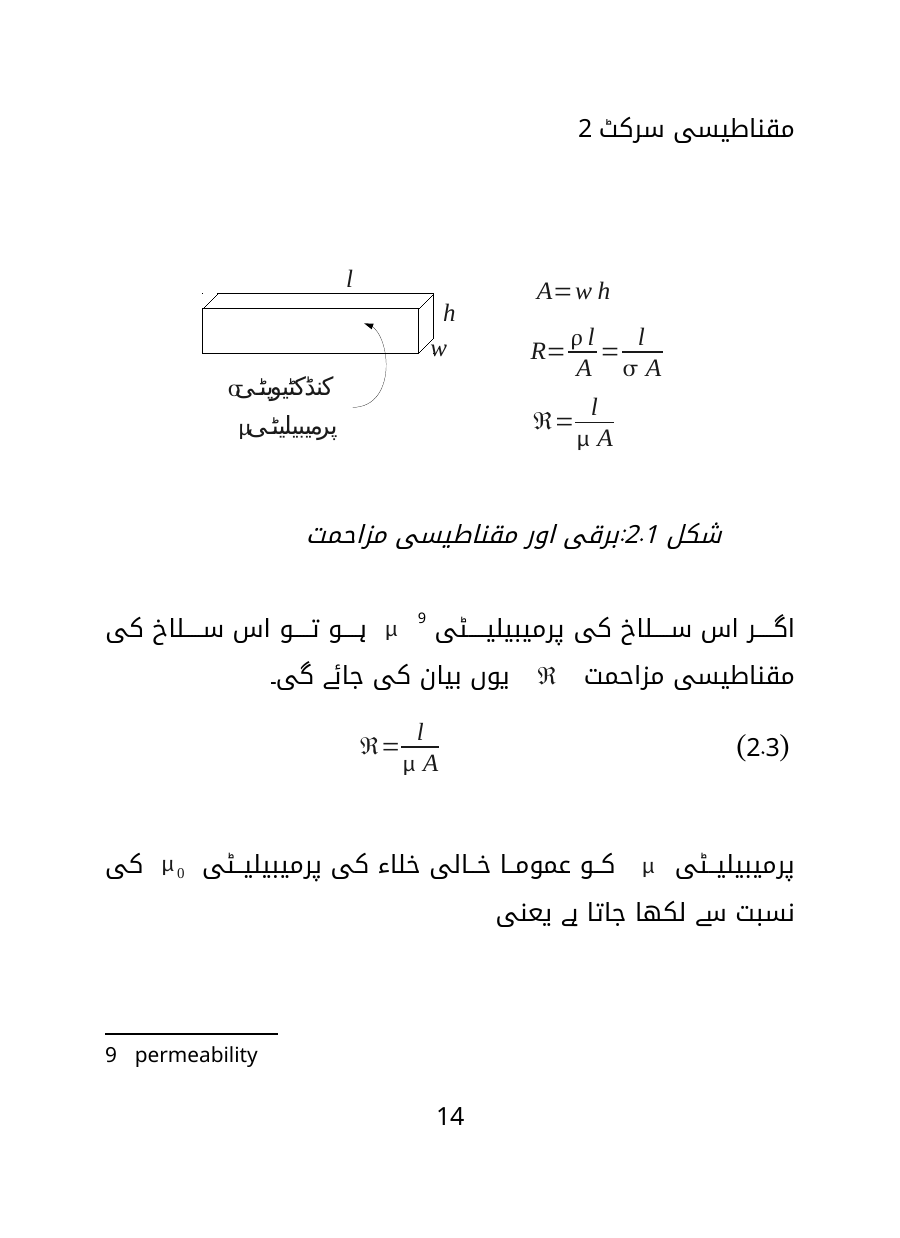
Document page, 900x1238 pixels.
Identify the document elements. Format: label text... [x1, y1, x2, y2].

text پرمیبیلیٹی کو عموما خالی خلاء کی پرمیبیلیٹیکی نسبت سے لکھا جاتا ہے یعنی [105, 842, 795, 937]
table_header [105, 713, 686, 795]
table_header (2.3) [686, 713, 795, 795]
text شکل 2.1:برقی اور مقناطیسی مزاحمت [179, 195, 721, 559]
text اگر اس سلاخ کی پرمیبیلیٹی ہو تو اس سلاخ کی مقناطیسی مزاحمت یوں بیان کی جائے گی۔ [105, 605, 795, 700]
text permeability [105, 1040, 795, 1068]
